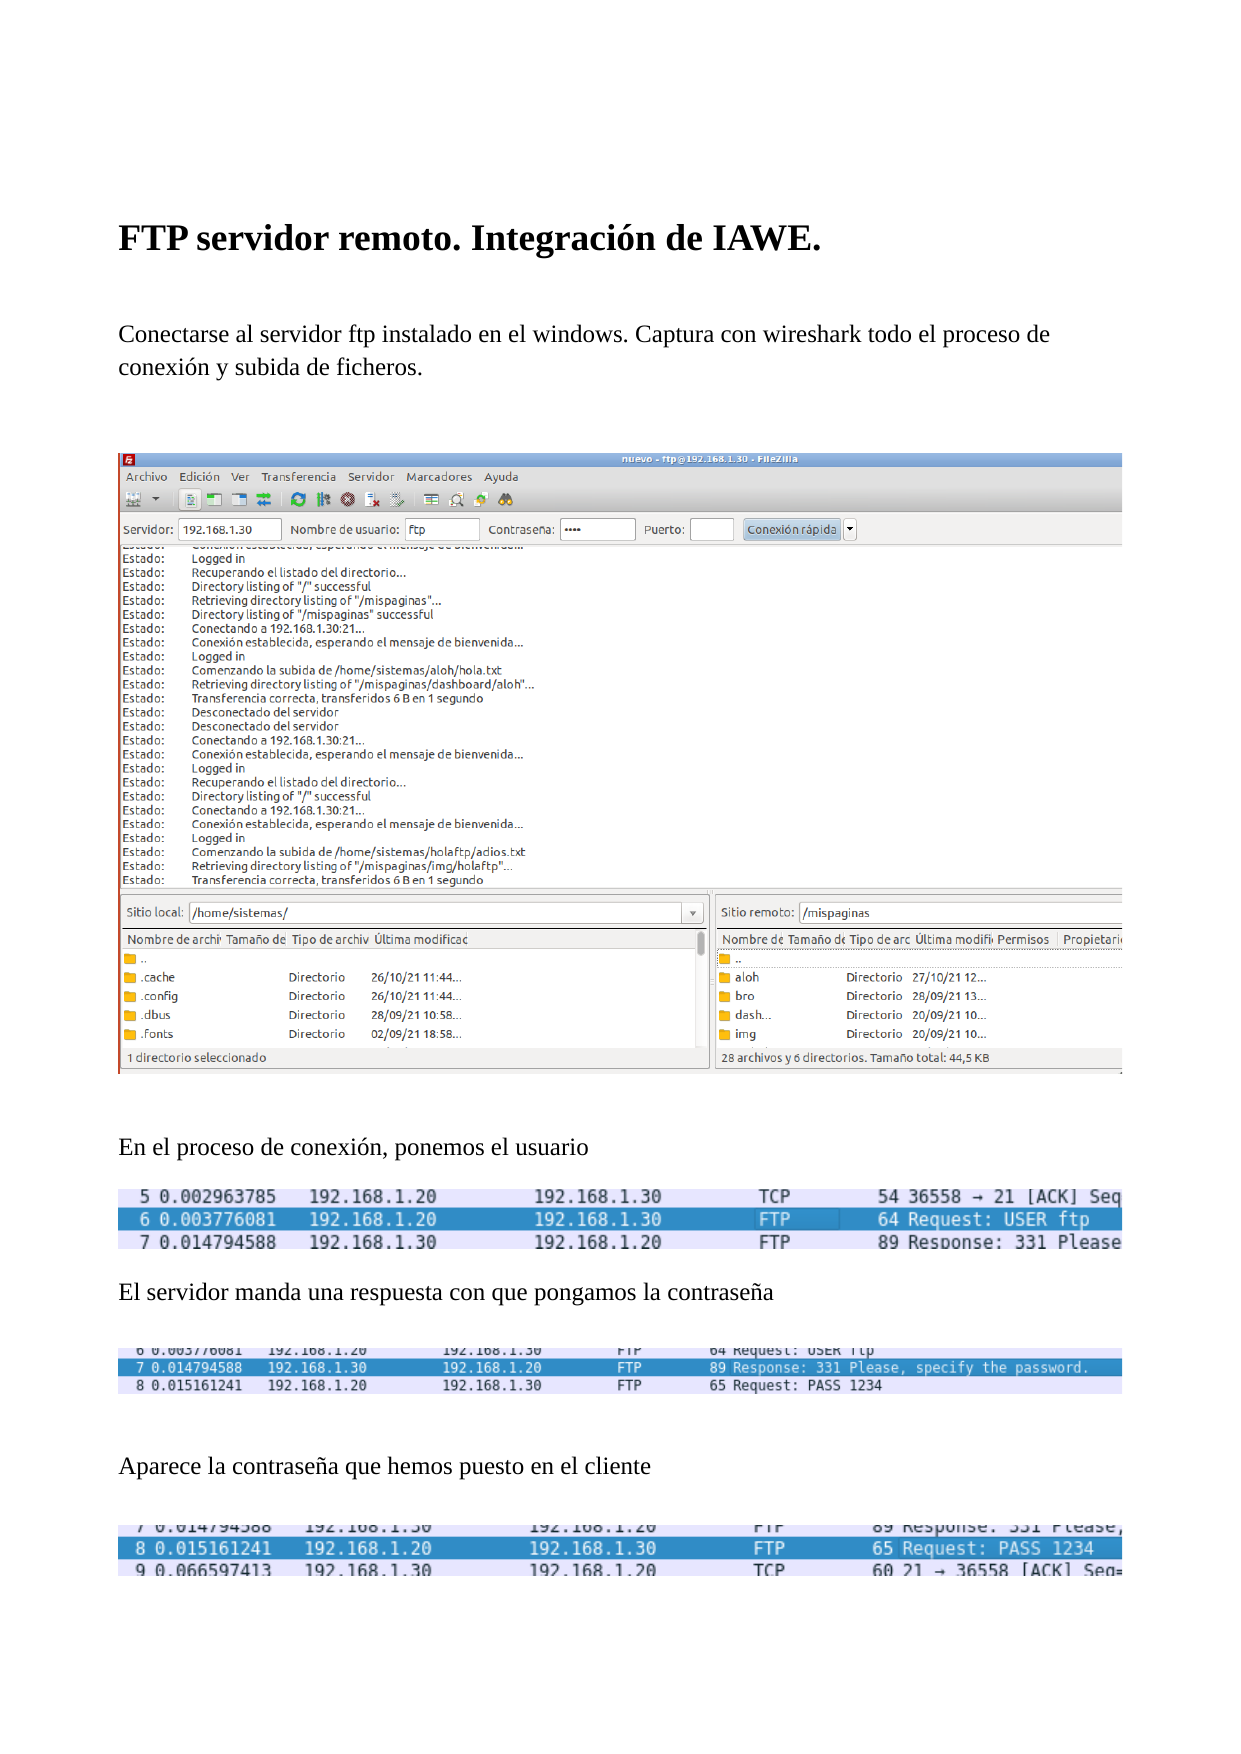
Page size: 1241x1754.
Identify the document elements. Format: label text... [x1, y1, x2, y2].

text Conectarse al servidor ftp instalado en el windows. Captura con wireshark todo el proceso de conexión y subida de ficheros. [118, 319, 1122, 380]
picture [118, 453, 1123, 1074]
text En el proceso de conexión, ponemos el usuario [118, 1132, 1122, 1160]
subtitle FTP servidor remoto. Integración de IAWE. [118, 215, 1122, 258]
text Aparece la contraseña que hemos puesto en el cliente [118, 1451, 1122, 1480]
text El servidor manda una respuesta con que pongamos la contraseña [118, 1277, 1122, 1306]
picture [118, 1189, 1123, 1249]
picture [118, 1525, 1123, 1576]
picture [118, 1348, 1123, 1394]
